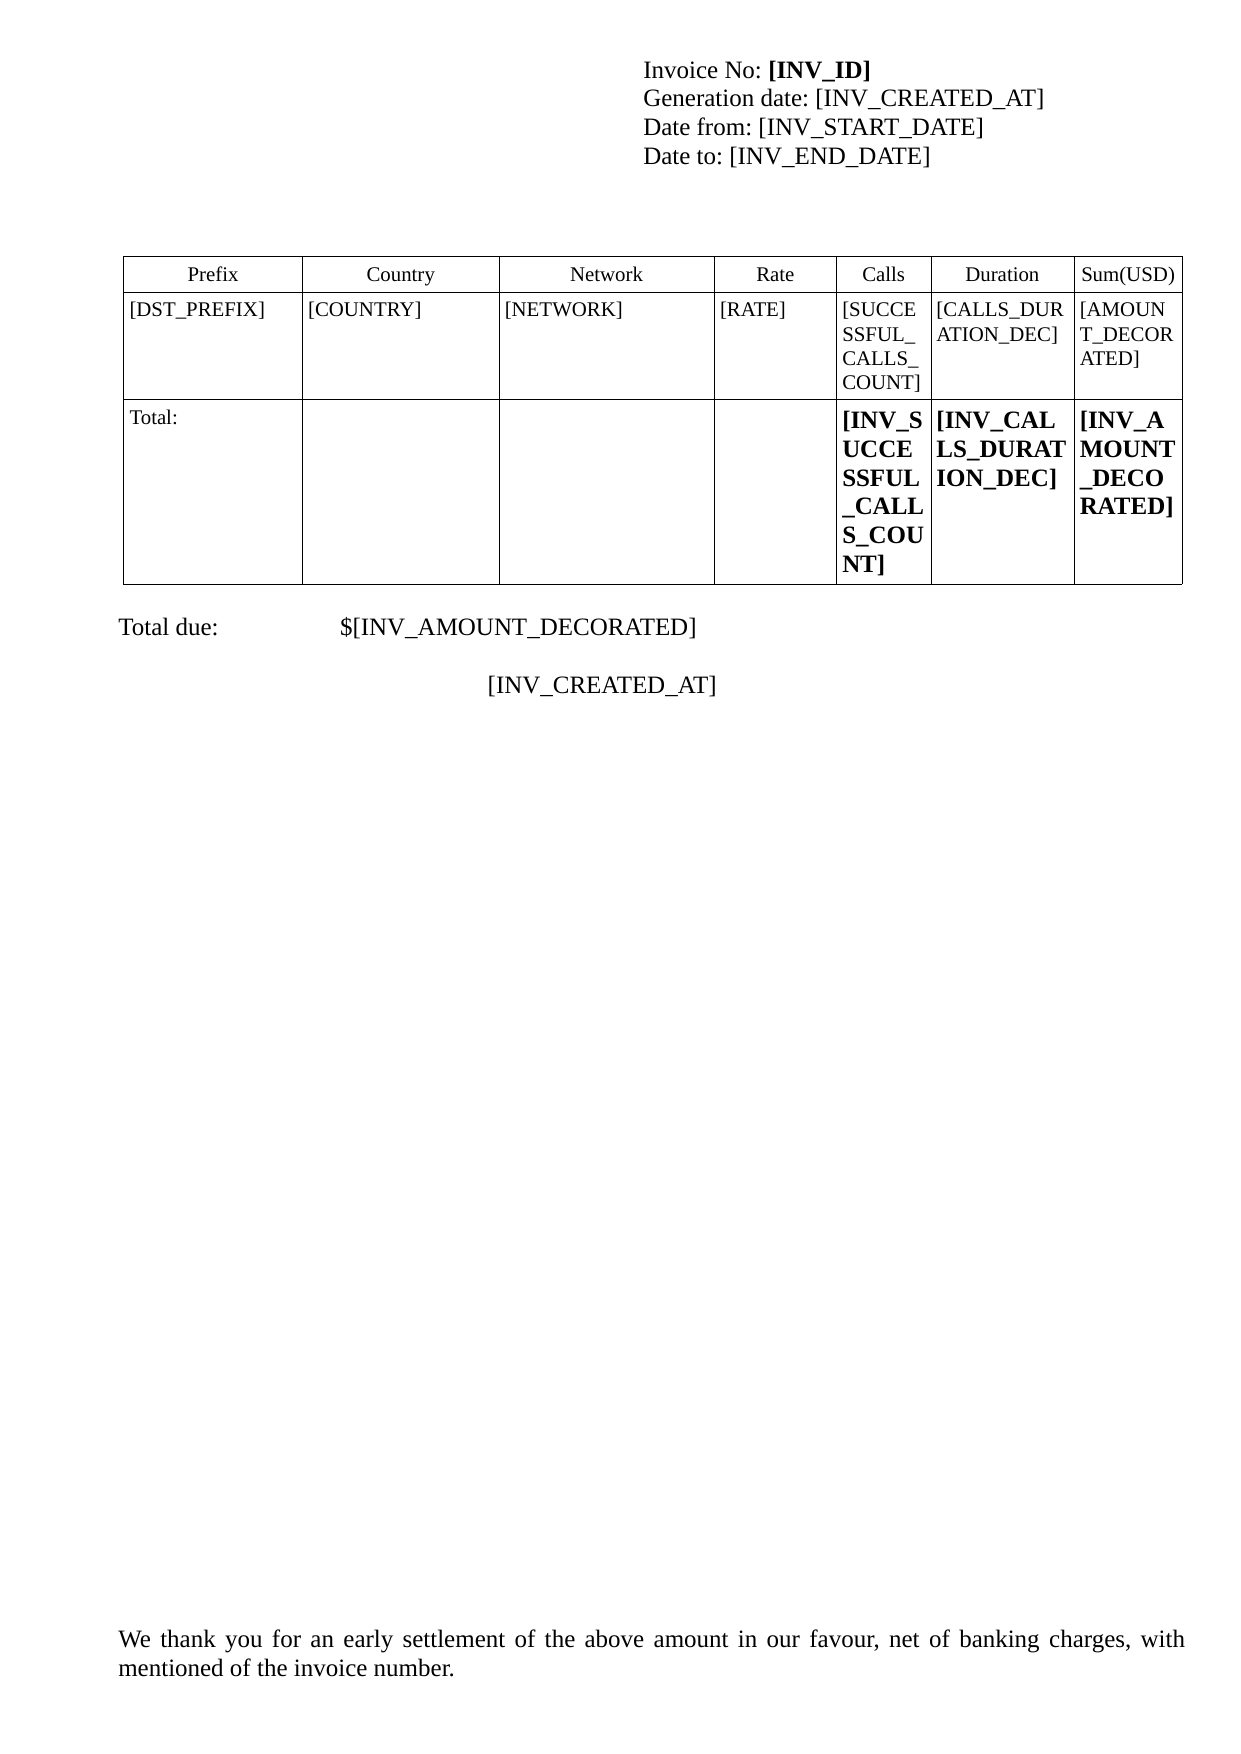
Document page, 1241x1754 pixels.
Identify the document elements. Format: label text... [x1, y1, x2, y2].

text Date to: [INV_END_DATE] [643, 141, 1186, 170]
table_cell [CALLS_DURATION_DEC] [932, 293, 1074, 399]
text Total due: $[INV_AMOUNT_DECORATED] [118, 612, 1186, 641]
table_cell [500, 400, 714, 583]
table_cell [INV_CALLS_DURATION_DEC] [932, 400, 1074, 583]
text [INV_CREATED_AT] [118, 670, 1186, 698]
text Date from: [INV_START_DATE] [643, 112, 1186, 141]
table_cell [INV_SUCCESSFUL_CALLS_COUNT] [837, 400, 931, 583]
table_header Rate [715, 257, 836, 292]
text Invoice No: [INV_ID] [643, 55, 1186, 83]
table_header Sum(USD) [1075, 257, 1182, 292]
text Generation date: [INV_CREATED_AT] [643, 83, 1186, 112]
table_cell [DST_PREFIX] [124, 293, 302, 399]
table_cell [303, 400, 499, 583]
table_cell [AMOUNT_DECORATED] [1075, 293, 1182, 399]
table_header Prefix [124, 257, 302, 292]
table_cell Total: [124, 400, 302, 583]
table_cell [NETWORK] [500, 293, 714, 399]
table_header Network [500, 257, 714, 292]
table_cell [COUNTRY] [303, 293, 499, 399]
table_cell [RATE] [715, 293, 836, 399]
table_cell [715, 400, 836, 583]
table_cell [INV_AMOUNT_DECORATED] [1075, 400, 1182, 583]
table_header Calls [837, 257, 931, 292]
table_cell [SUCCESSFUL_CALLS_COUNT] [837, 293, 931, 399]
table_header Country [303, 257, 499, 292]
table_header Duration [932, 257, 1074, 292]
